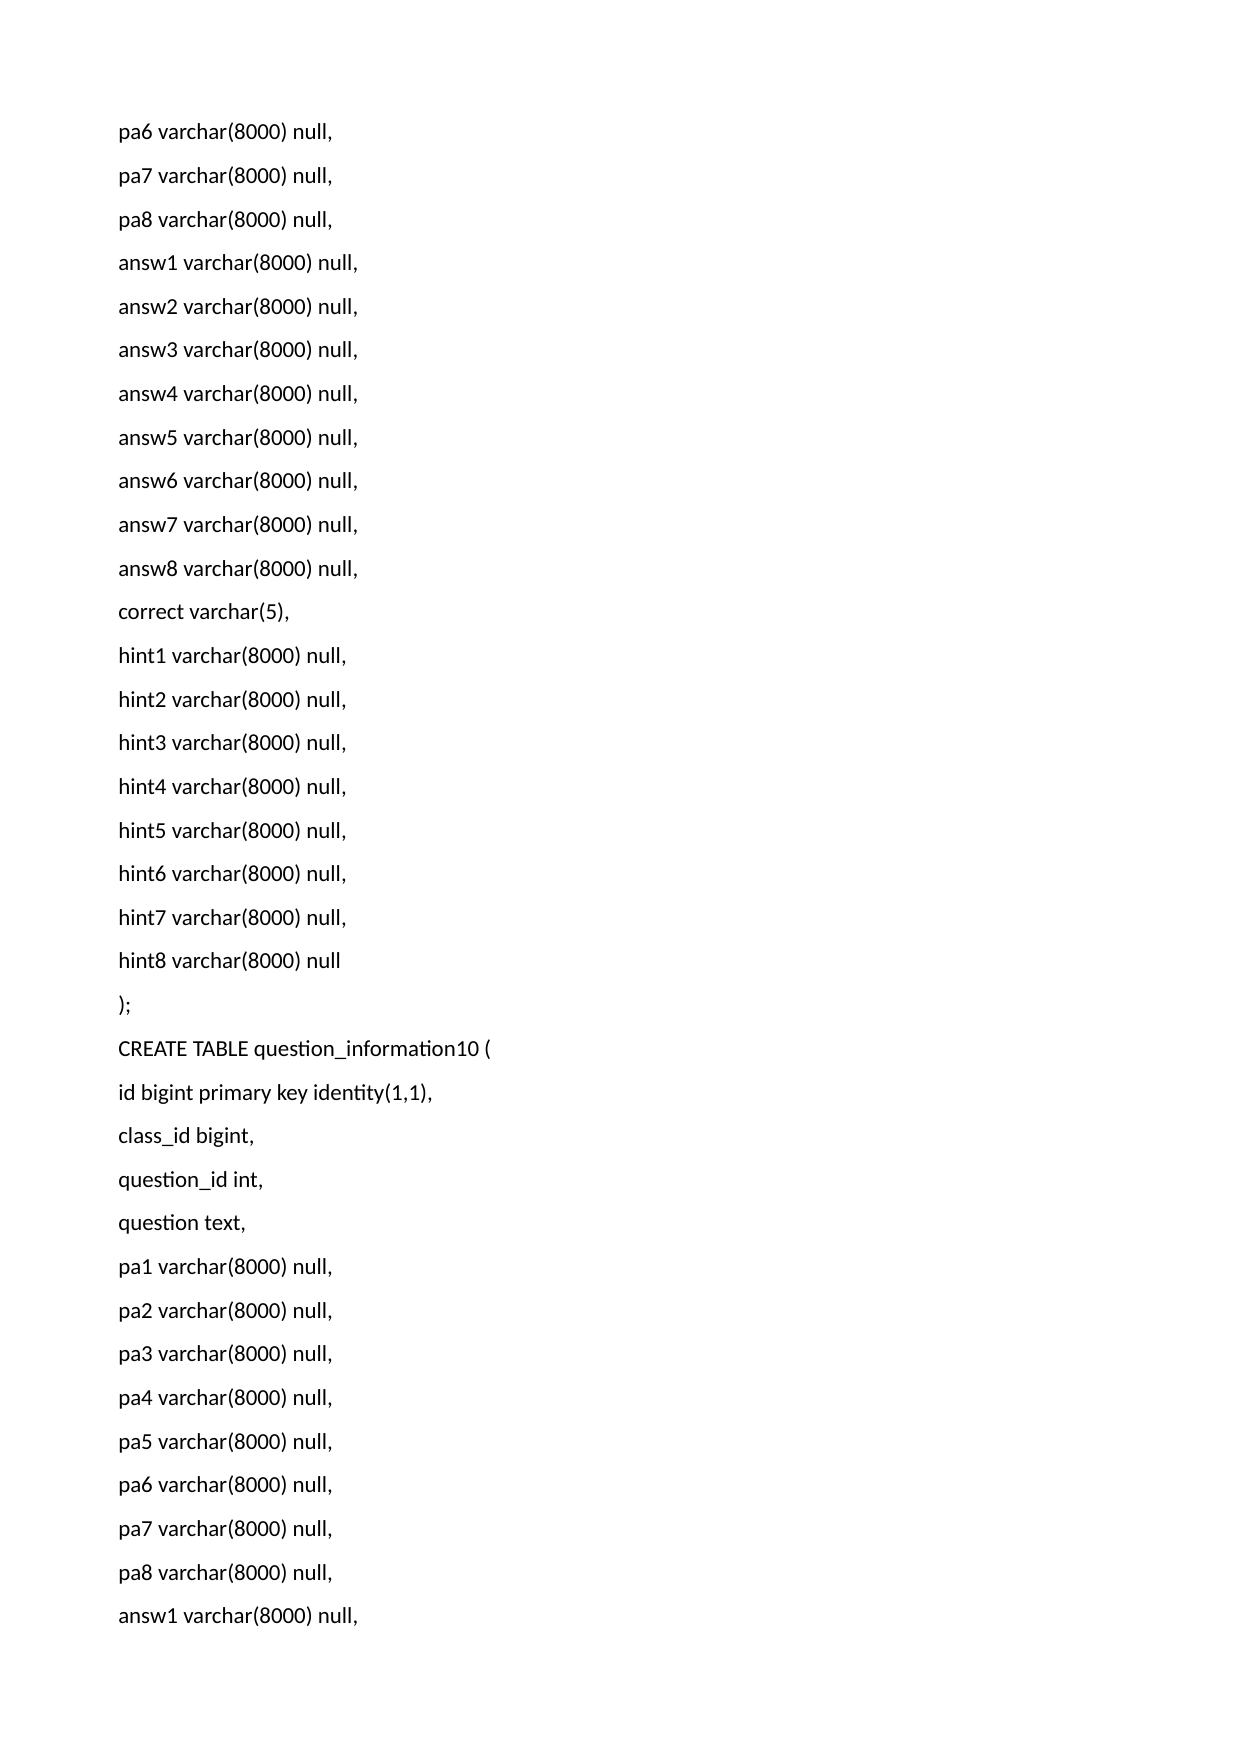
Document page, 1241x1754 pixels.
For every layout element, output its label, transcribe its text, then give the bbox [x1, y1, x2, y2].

text hint7 varchar(8000) null, [118, 904, 1122, 931]
text question text, [118, 1209, 1122, 1236]
text answ4 varchar(8000) null, [118, 380, 1122, 407]
text hint6 varchar(8000) null, [118, 860, 1122, 887]
text pa6 varchar(8000) null, [118, 1471, 1122, 1498]
text pa3 varchar(8000) null, [118, 1340, 1122, 1367]
text pa1 varchar(8000) null, [118, 1253, 1122, 1280]
text pa8 varchar(8000) null, [118, 1558, 1122, 1585]
text hint5 varchar(8000) null, [118, 816, 1122, 843]
text ); [118, 991, 1122, 1018]
text answ1 varchar(8000) null, [118, 249, 1122, 276]
text answ5 varchar(8000) null, [118, 424, 1122, 451]
text CREATE TABLE question_information10 ( [118, 1035, 1122, 1062]
text answ6 varchar(8000) null, [118, 467, 1122, 494]
text question_id int, [118, 1166, 1122, 1193]
text pa8 varchar(8000) null, [118, 205, 1122, 232]
text id bigint primary key identity(1,1), [118, 1078, 1122, 1105]
text pa6 varchar(8000) null, [118, 118, 1122, 145]
text hint8 varchar(8000) null [118, 947, 1122, 974]
text answ2 varchar(8000) null, [118, 293, 1122, 320]
text answ1 varchar(8000) null, [118, 1602, 1122, 1629]
text answ8 varchar(8000) null, [118, 554, 1122, 582]
text hint4 varchar(8000) null, [118, 773, 1122, 800]
text answ3 varchar(8000) null, [118, 336, 1122, 363]
text class_id bigint, [118, 1122, 1122, 1149]
text pa2 varchar(8000) null, [118, 1297, 1122, 1323]
text pa7 varchar(8000) null, [118, 1515, 1122, 1542]
text pa7 varchar(8000) null, [118, 162, 1122, 189]
text hint2 varchar(8000) null, [118, 686, 1122, 712]
text pa4 varchar(8000) null, [118, 1384, 1122, 1411]
text pa5 varchar(8000) null, [118, 1427, 1122, 1454]
text hint3 varchar(8000) null, [118, 729, 1122, 756]
text answ7 varchar(8000) null, [118, 511, 1122, 538]
text hint1 varchar(8000) null, [118, 642, 1122, 669]
text correct varchar(5), [118, 598, 1122, 625]
